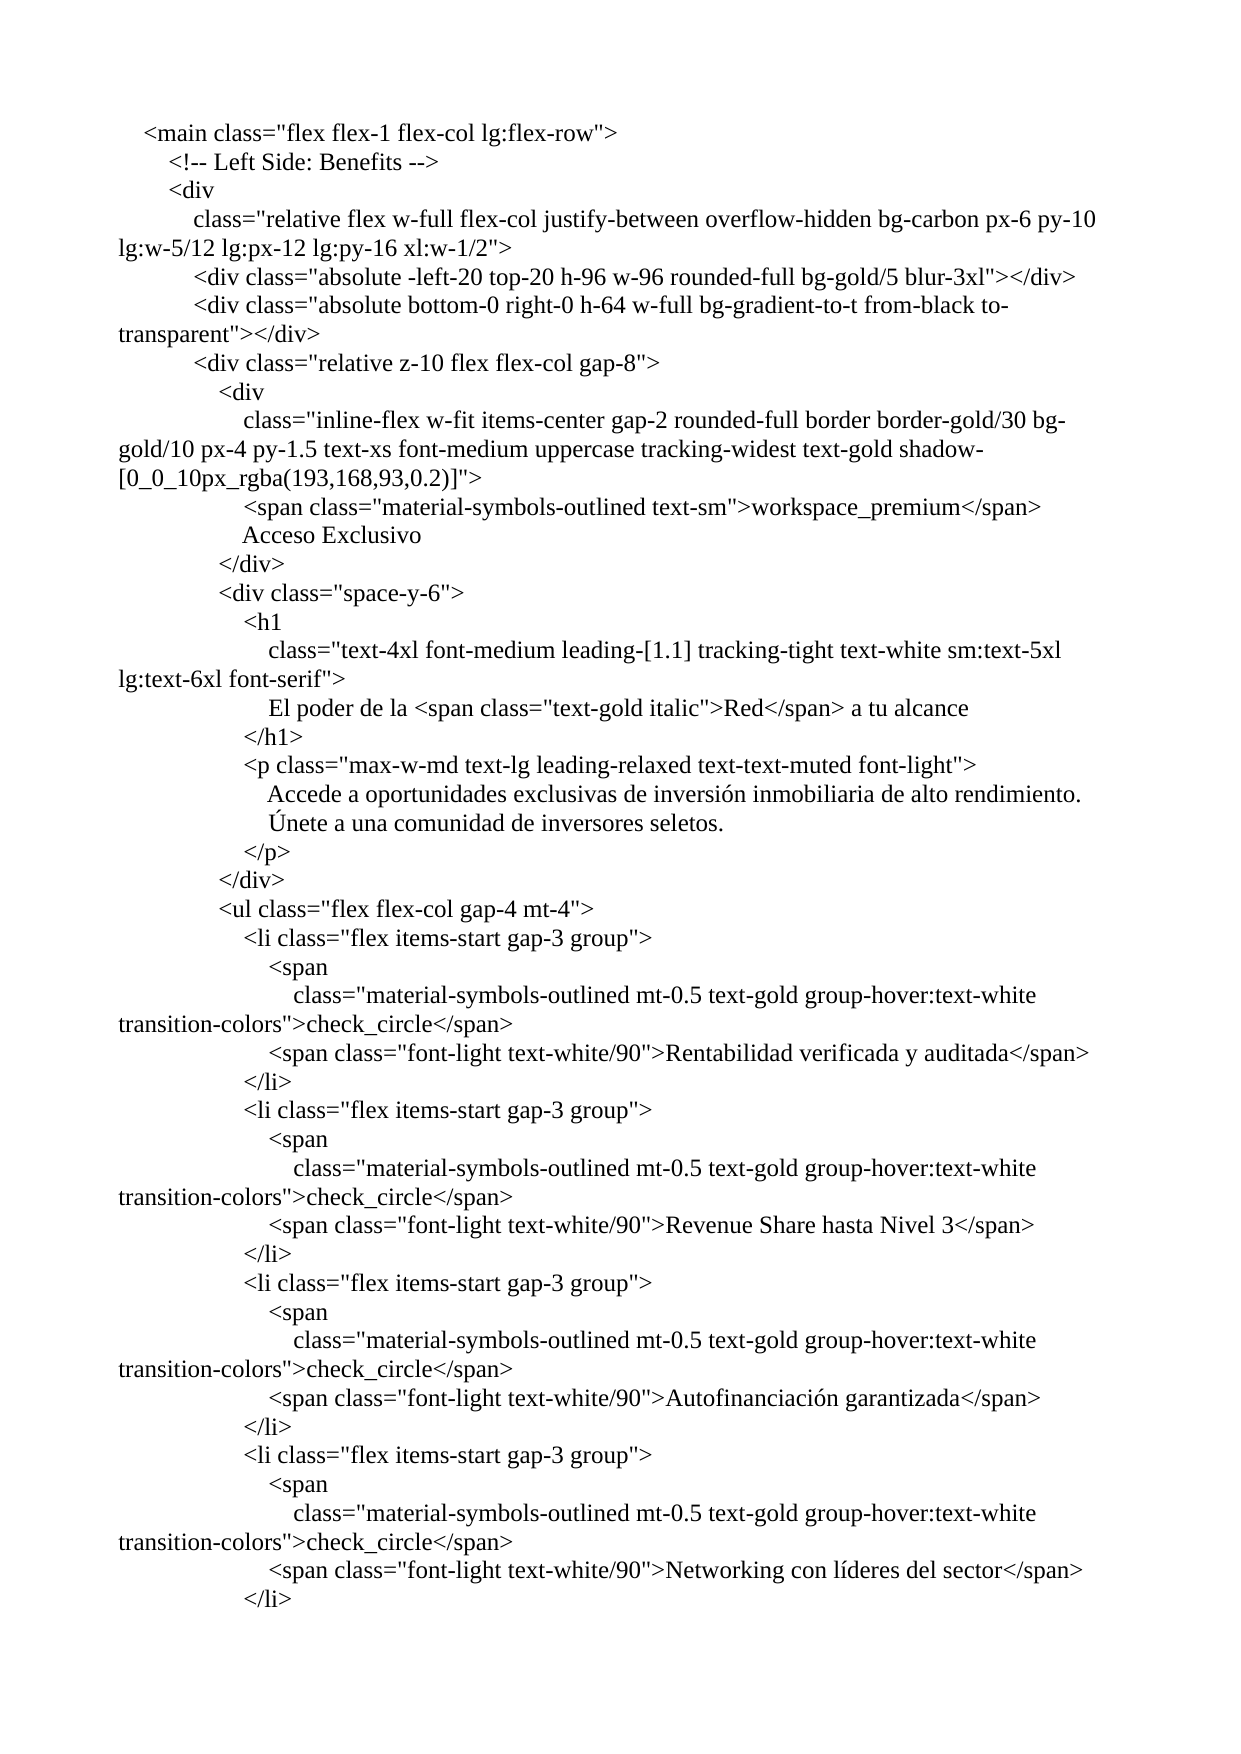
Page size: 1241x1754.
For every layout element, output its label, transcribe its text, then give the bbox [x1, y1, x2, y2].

table_cell <main class="flex flex-1 flex-col lg:flex-row"> <!-- Left Side: Benefits --> <div class="relative flex w-full flex-col justify-between overflow-hidden bg-carbon px-6 py-10 lg:w-5/12 lg:px-12 lg:py-16 xl:w-1/2"> <div class="absolute -left-20 top-20 h-96 w-96 rounded-full bg-gold/5 blur-3xl"></div> <div class="absolute bottom-0 right-0 h-64 w-full bg-gradient-to-t from-black to-transparent"></div> <div class="relative z-10 flex flex-col gap-8"> <div class="inline-flex w-fit items-center gap-2 rounded-full border border-gold/30 bg-gold/10 px-4 py-1.5 text-xs font-medium uppercase tracking-widest text-gold shadow-[0_0_10px_rgba(193,168,93,0.2)]"> <span class="material-symbols-outlined text-sm">workspace_premium</span> Acceso Exclusivo </div> <div class="space-y-6"> <h1 class="text-4xl font-medium leading-[1.1] tracking-tight text-white sm:text-5xl lg:text-6xl font-serif"> El poder de la <span class="text-gold italic">Red</span> a tu alcance </h1> <p class="max-w-md text-lg leading-relaxed text-text-muted font-light"> Accede a oportunidades exclusivas de inversión inmobiliaria de alto rendimiento. Únete a una comunidad de inversores seletos. </p> </div> <ul class="flex flex-col gap-4 mt-4"> <li class="flex items-start gap-3 group"> <span class="material-symbols-outlined mt-0.5 text-gold group-hover:text-white transition-colors">check_circle</span> <span class="font-light text-white/90">Rentabilidad verificada y auditada</span> </li> <li class="flex items-start gap-3 group"> <span class="material-symbols-outlined mt-0.5 text-gold group-hover:text-white transition-colors">check_circle</span> <span class="font-light text-white/90">Revenue Share hasta Nivel 3</span> </li> <li class="flex items-start gap-3 group"> <span class="material-symbols-outlined mt-0.5 text-gold group-hover:text-white transition-colors">check_circle</span> <span class="font-light text-white/90">Autofinanciación garantizada</span> </li> <li class="flex items-start gap-3 group"> <span class="material-symbols-outlined mt-0.5 text-gold group-hover:text-white transition-colors">check_circle</span> <span class="font-light text-white/90">Networking con líderes del sector</span> </li> [118, 118, 1122, 1613]
